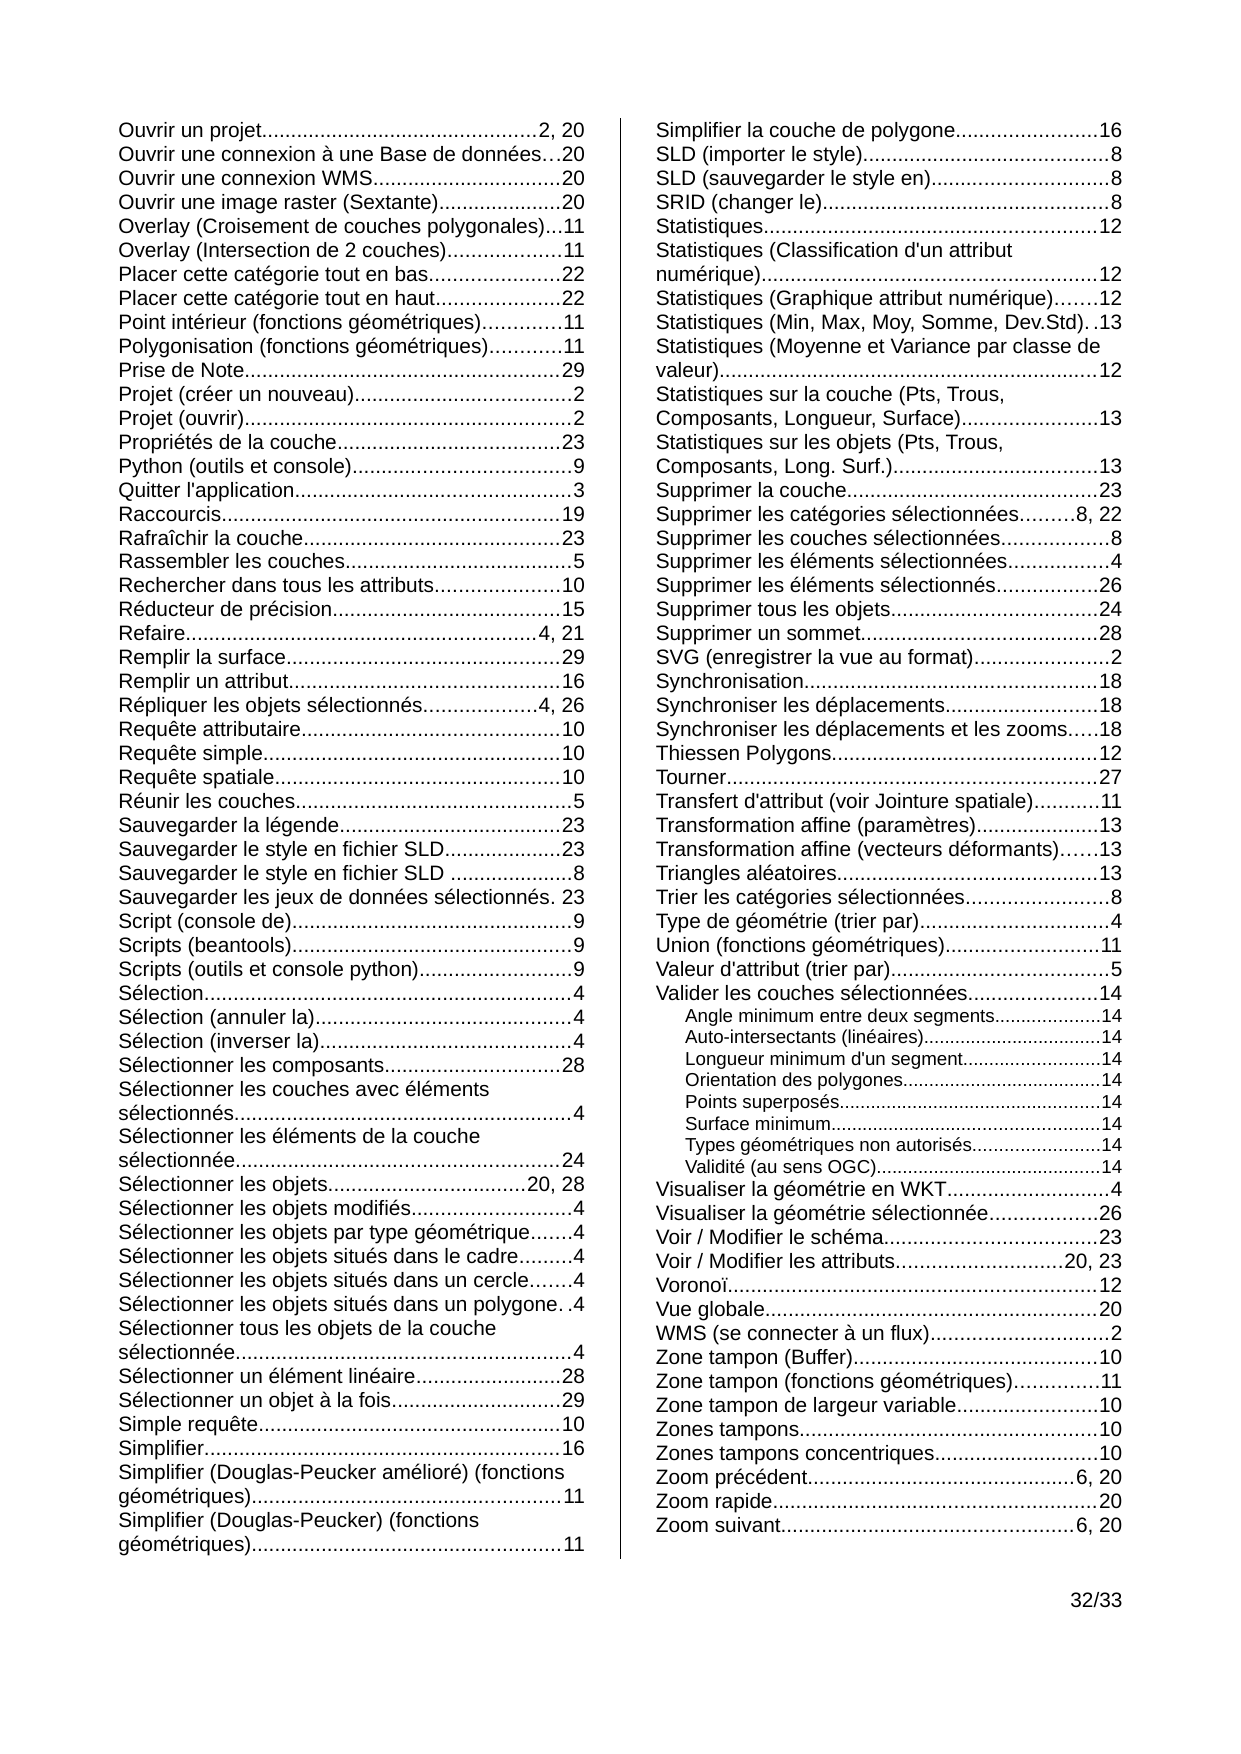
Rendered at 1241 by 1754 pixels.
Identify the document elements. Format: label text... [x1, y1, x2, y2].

text Ouvrir une image raster (Sextante) 20 [118, 190, 585, 214]
text Sélectionner les objets situés dans le cadre 4 [118, 1244, 585, 1268]
text Transformation affine (paramètres) 13 [656, 813, 1122, 837]
text Requête attributaire 10 [118, 717, 585, 741]
text Auto-intersectants (linéaires) 14 [685, 1026, 1122, 1048]
text Projet (ouvrir) 2 [118, 406, 585, 429]
text Points superposés 14 [685, 1091, 1122, 1112]
text Scripts (beantools) 9 [118, 933, 585, 957]
text Union (fonctions géométriques) 11 [656, 933, 1122, 957]
text Sélection 4 [118, 981, 585, 1004]
text Ouvrir une connexion à une Base de données 20 [118, 142, 585, 166]
text WMS (se connecter à un flux) 2 [656, 1321, 1122, 1345]
text Types géométriques non autorisés 14 [685, 1134, 1122, 1156]
text SVG (enregistrer la vue au format) 2 [656, 645, 1122, 669]
text Valeur d'attribut (trier par) 5 [656, 957, 1122, 981]
text Refaire 4, 21 [118, 621, 585, 645]
text Statistiques (Classification d'un attribut numérique) 12 [656, 238, 1122, 286]
text Supprimer la couche 23 [656, 477, 1122, 501]
text Zone tampon de largeur variable 10 [656, 1393, 1122, 1417]
text Thiessen Polygons 12 [656, 741, 1122, 765]
text SRID (changer le) 8 [656, 190, 1122, 214]
text Script (console de) 9 [118, 909, 585, 933]
text Requête spatiale 10 [118, 765, 585, 789]
text Placer cette catégorie tout en bas 22 [118, 262, 585, 286]
text Voir / Modifier les attributs 20, 23 [656, 1249, 1122, 1273]
text Synchroniser les déplacements 18 [656, 693, 1122, 717]
text Simplifier la couche de polygone 16 [656, 118, 1122, 142]
text Visualiser la géométrie sélectionnée 26 [656, 1201, 1122, 1225]
text Sélectionner un élément linéaire 28 [118, 1364, 585, 1388]
text Statistiques 12 [656, 214, 1122, 238]
text SLD (sauvegarder le style en) 8 [656, 166, 1122, 190]
text Sélectionner les objets par type géométrique 4 [118, 1220, 585, 1244]
text Propriétés de la couche 23 [118, 429, 585, 453]
text Statistiques (Min, Max, Moy, Somme, Dev.Std) 13 [656, 310, 1122, 334]
text Overlay (Croisement de couches polygonales) 11 [118, 214, 585, 238]
text Statistiques (Moyenne et Variance par classe de valeur) 12 [656, 334, 1122, 382]
text Longueur minimum d'un segment 14 [685, 1048, 1122, 1069]
text Voronoï 12 [656, 1273, 1122, 1297]
text Sauvegarder le style en fichier SLD 23 [118, 837, 585, 861]
text Orientation des polygones 14 [685, 1069, 1122, 1091]
text Python (outils et console) 9 [118, 453, 585, 477]
text Zone tampon (Buffer) 10 [656, 1345, 1122, 1369]
text Rechercher dans tous les attributs 10 [118, 573, 585, 597]
text Répliquer les objets sélectionnés 4, 26 [118, 693, 585, 717]
text Statistiques sur les objets (Pts, Trous, Composants, Long. Surf.) 13 [656, 429, 1122, 477]
text Supprimer les éléments sélectionnés 26 [656, 573, 1122, 597]
text Remplir un attribut 16 [118, 669, 585, 693]
text SLD (importer le style) 8 [656, 142, 1122, 166]
text Sauvegarder la légende 23 [118, 813, 585, 837]
text Sélectionner un objet à la fois 29 [118, 1388, 585, 1412]
text Vue globale 20 [656, 1297, 1122, 1321]
text Zoom rapide 20 [656, 1488, 1122, 1512]
text Réunir les couches 5 [118, 789, 585, 813]
text Rafraîchir la couche 23 [118, 525, 585, 549]
text Tourner 27 [656, 765, 1122, 789]
text Simple requête 10 [118, 1412, 585, 1436]
text Placer cette catégorie tout en haut 22 [118, 286, 585, 310]
text Scripts (outils et console python) 9 [118, 957, 585, 981]
text Valider les couches sélectionnées 14 [656, 981, 1122, 1004]
text Quitter l'application 3 [118, 477, 585, 501]
text Validité (au sens OGC) 14 [685, 1156, 1122, 1177]
text Simplifier (Douglas-Peucker amélioré) (fonctions géométriques) 11 [118, 1460, 585, 1508]
text Simplifier 16 [118, 1436, 585, 1460]
text Transfert d'attribut (voir Jointure spatiale) 11 [656, 789, 1122, 813]
text Sélectionner les objets modifiés 4 [118, 1196, 585, 1220]
text Zones tampons concentriques 10 [656, 1441, 1122, 1464]
text Sauvegarder les jeux de données sélectionnés 23 [118, 885, 585, 909]
text Réducteur de précision 15 [118, 597, 585, 621]
text Simplifier (Douglas-Peucker) (fonctions géométriques) 11 [118, 1508, 585, 1556]
text Sélectionner les éléments de la couche sélectionnée 24 [118, 1124, 585, 1172]
text Overlay (Intersection de 2 couches) 11 [118, 238, 585, 262]
text Polygonisation (fonctions géométriques) 11 [118, 334, 585, 358]
text Synchroniser les déplacements et les zooms 18 [656, 717, 1122, 741]
text Supprimer les catégories sélectionnées 8, 22 [656, 501, 1122, 525]
text Sélection (annuler la) 4 [118, 1004, 585, 1028]
text Requête simple 10 [118, 741, 585, 765]
text Sauvegarder le style en fichier SLD 8 [118, 861, 585, 885]
text Supprimer les couches sélectionnées 8 [656, 525, 1122, 549]
text Trier les catégories sélectionnées 8 [656, 885, 1122, 909]
text Synchronisation 18 [656, 669, 1122, 693]
text Angle minimum entre deux segments 14 [685, 1004, 1122, 1026]
text Rassembler les couches 5 [118, 549, 585, 573]
text Triangles aléatoires 13 [656, 861, 1122, 885]
text Ouvrir une connexion WMS 20 [118, 166, 585, 190]
text Zone tampon (fonctions géométriques) 11 [656, 1369, 1122, 1393]
text Transformation affine (vecteurs déformants) 13 [656, 837, 1122, 861]
text Projet (créer un nouveau) 2 [118, 382, 585, 406]
text Sélectionner les objets 20, 28 [118, 1172, 585, 1196]
text Ouvrir un projet 2, 20 [118, 118, 585, 142]
text Voir / Modifier le schéma 23 [656, 1225, 1122, 1249]
text Type de géométrie (trier par) 4 [656, 909, 1122, 933]
text Sélectionner les composants 28 [118, 1052, 585, 1076]
text Sélectionner les objets situés dans un cercle 4 [118, 1268, 585, 1292]
text Sélectionner tous les objets de la couche sélectionnée 4 [118, 1316, 585, 1364]
text Remplir la surface 29 [118, 645, 585, 669]
text Sélectionner les couches avec éléments sélectionnés 4 [118, 1076, 585, 1124]
text Zoom précédent 6, 20 [656, 1464, 1122, 1488]
text Raccourcis 19 [118, 501, 585, 525]
text Zones tampons 10 [656, 1417, 1122, 1441]
text Statistiques (Graphique attribut numérique) 12 [656, 286, 1122, 310]
text Zoom suivant 6, 20 [656, 1512, 1122, 1536]
text Supprimer les éléments sélectionnées 4 [656, 549, 1122, 573]
text Prise de Note 29 [118, 358, 585, 382]
text Statistiques sur la couche (Pts, Trous, Composants, Longueur, Surface) 13 [656, 382, 1122, 429]
text Point intérieur (fonctions géométriques) 11 [118, 310, 585, 334]
text Supprimer tous les objets 24 [656, 597, 1122, 621]
text Sélectionner les objets situés dans un polygone 4 [118, 1292, 585, 1316]
text Supprimer un sommet 28 [656, 621, 1122, 645]
text Sélection (inverser la) 4 [118, 1028, 585, 1052]
text Surface minimum 14 [685, 1112, 1122, 1134]
text Visualiser la géométrie en WKT 4 [656, 1177, 1122, 1201]
